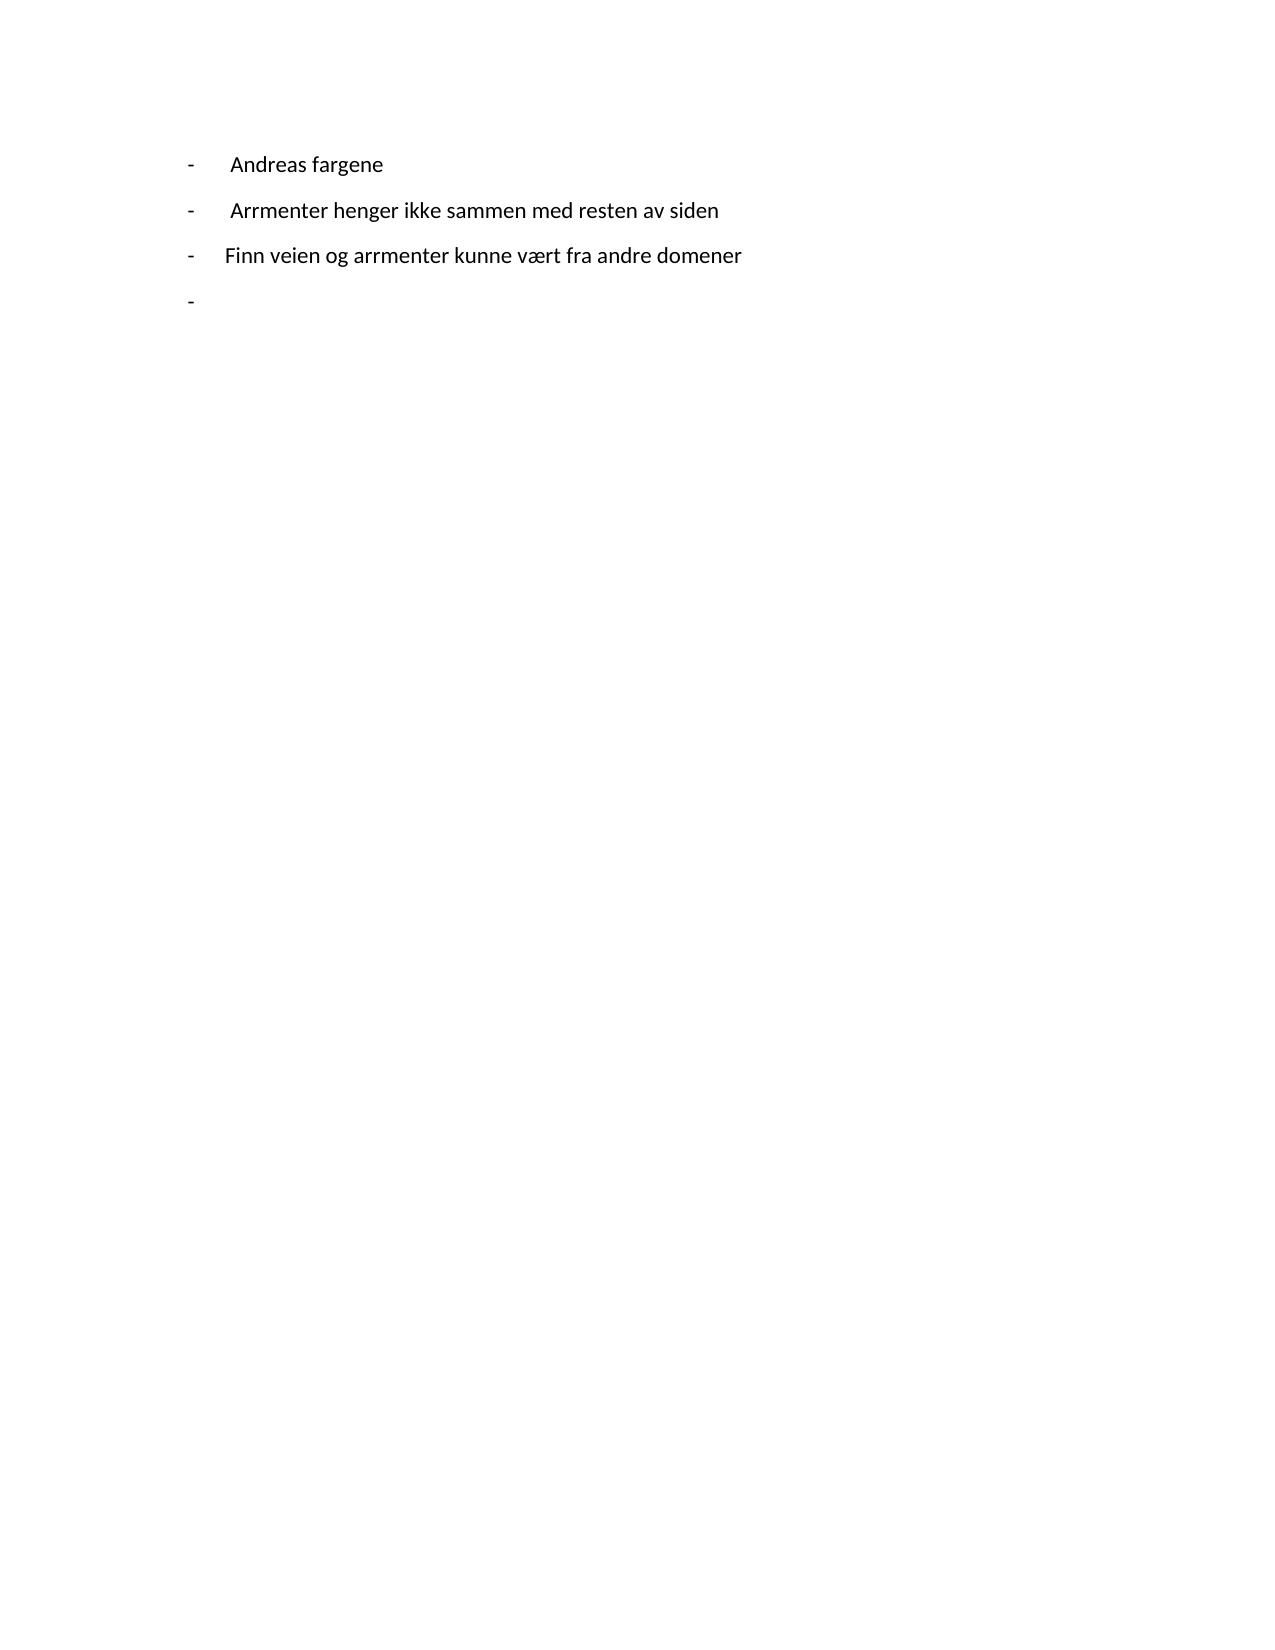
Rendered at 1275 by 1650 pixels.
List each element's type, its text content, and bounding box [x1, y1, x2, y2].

list Arrmenter henger ikke sammen med resten av siden [187, 196, 1125, 224]
list Finn veien og arrmenter kunne vært fra andre domener [187, 241, 1125, 269]
list Andreas fargene [187, 150, 1125, 178]
